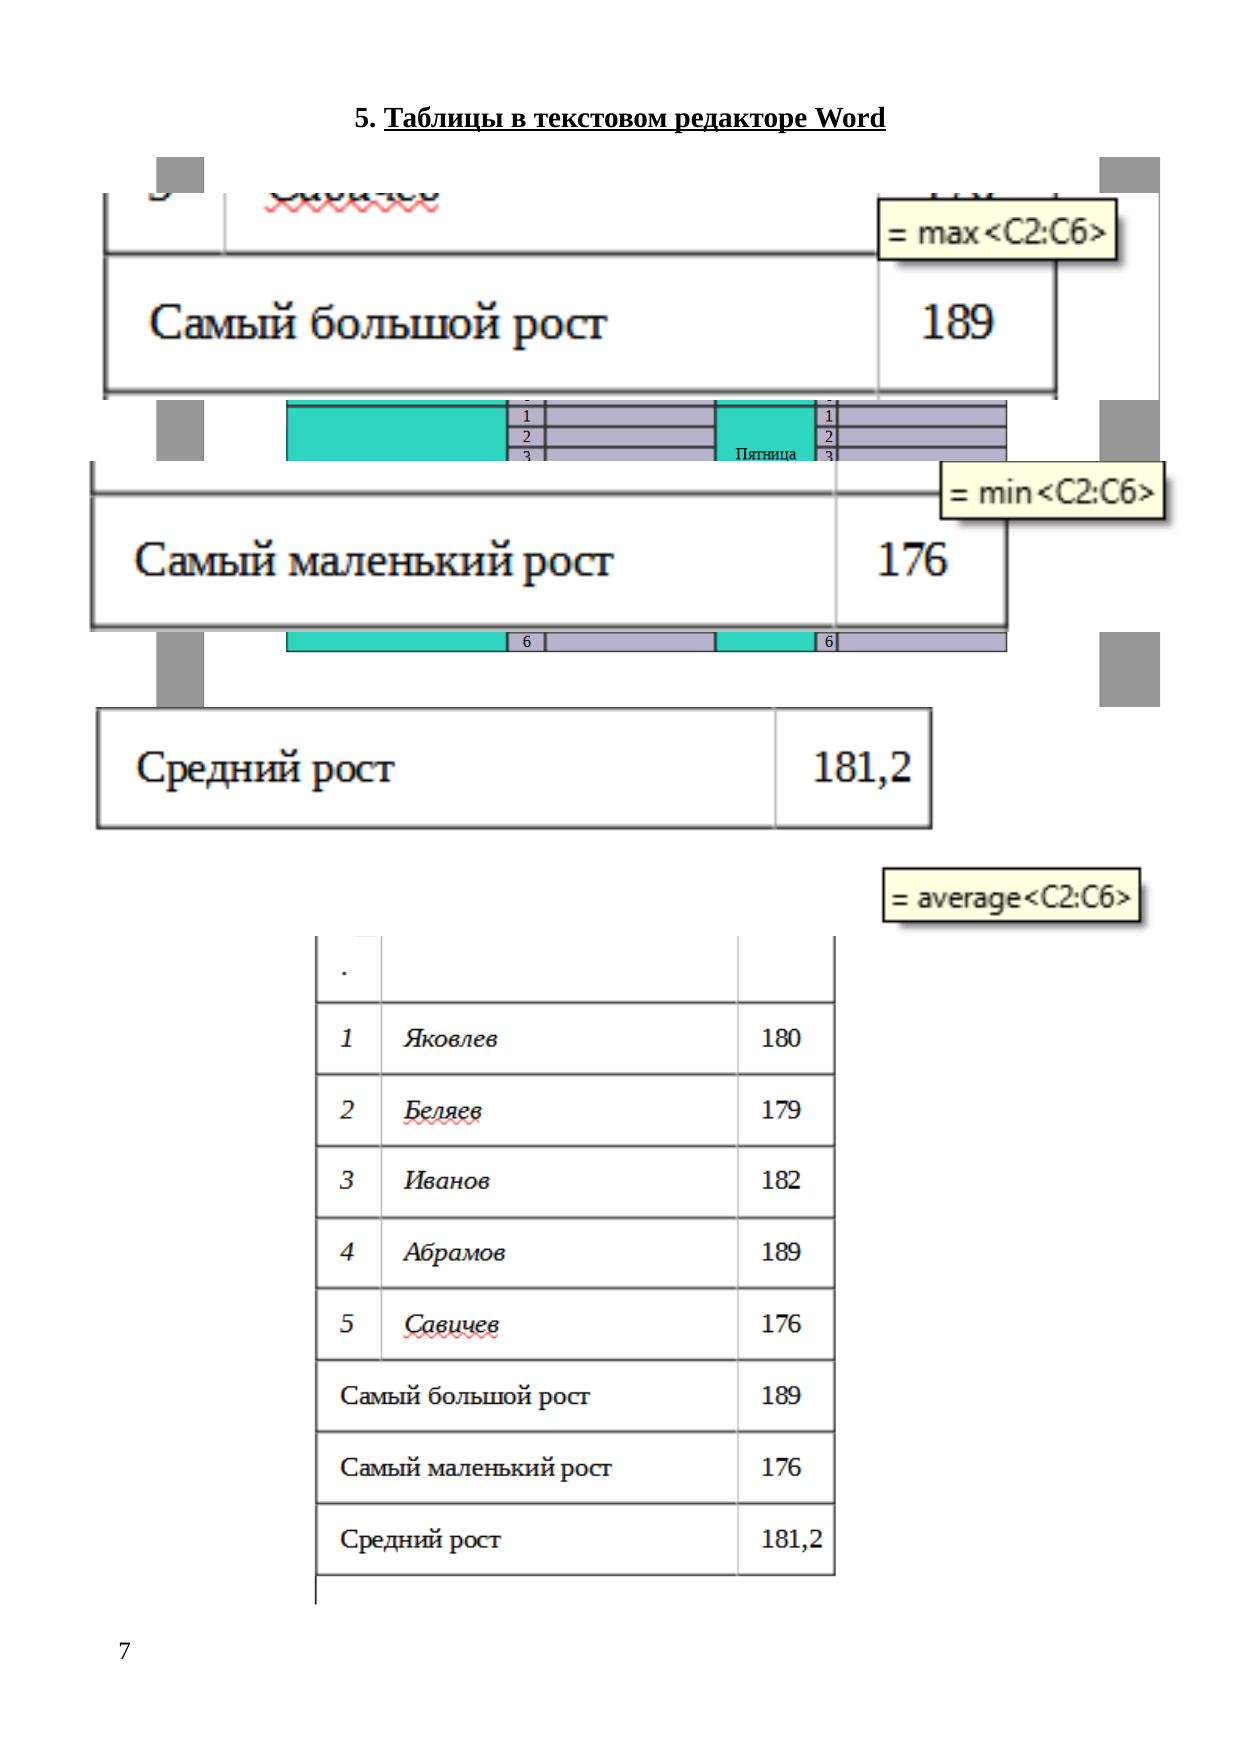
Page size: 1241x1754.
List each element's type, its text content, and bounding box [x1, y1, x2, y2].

picture [69, 157, 1197, 1663]
subtitle 5. Таблицы в текстовом редакторе Word [118, 100, 1122, 133]
